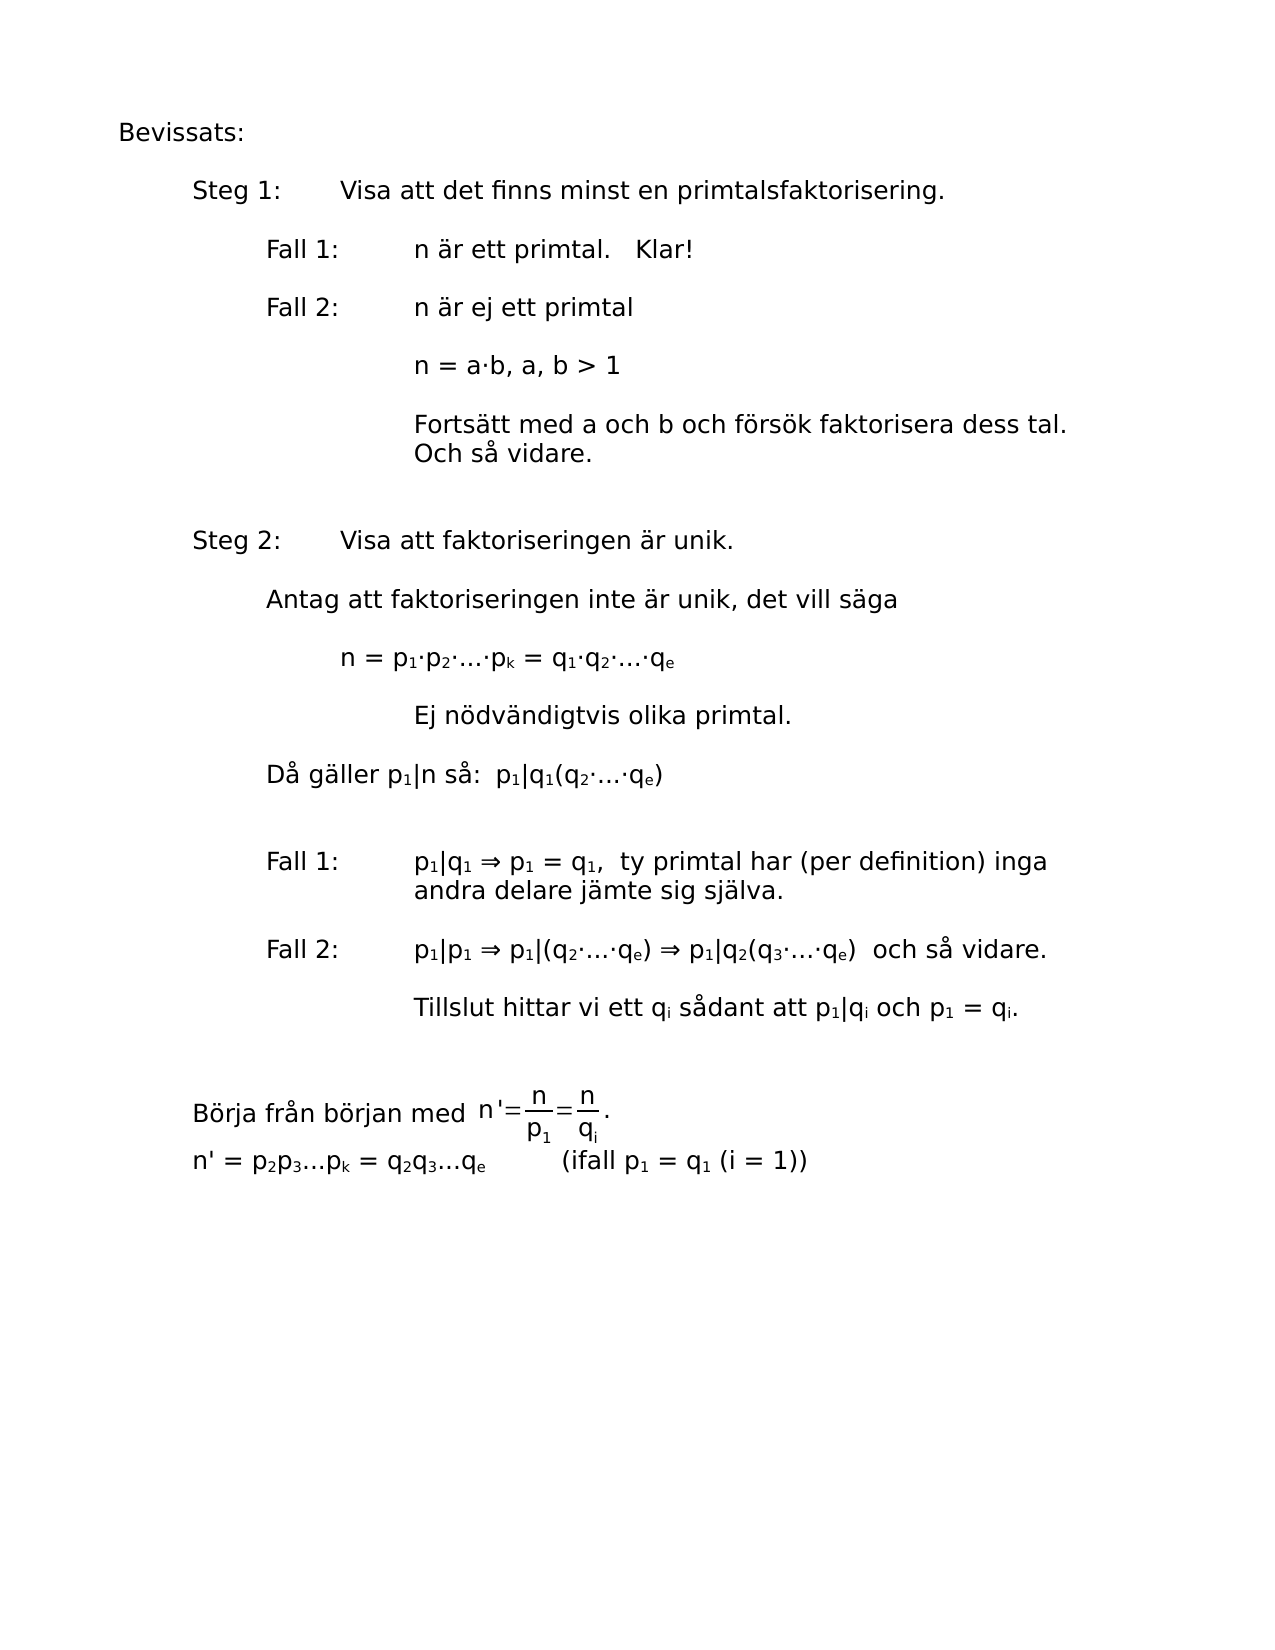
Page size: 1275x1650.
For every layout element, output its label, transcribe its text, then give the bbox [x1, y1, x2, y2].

text Antag att faktoriseringen inte är unik, det vill säga [118, 585, 1157, 614]
text Då gäller p1|n så: p1|q1(q2⋅...⋅qe) [118, 760, 1157, 789]
text n = a⋅b, a, b > 1 [118, 351, 1157, 381]
text Steg 2: Visa att faktoriseringen är unik. [118, 526, 1157, 556]
text andra delare jämte sig själva. [118, 876, 1157, 906]
text Fortsätt med a och b och försök faktorisera dess tal. [118, 410, 1157, 439]
text Fall 1: p1|q1 ⇒ p1 = q1, ty primtal har (per definition) inga [118, 847, 1157, 876]
text Och så vidare. [118, 439, 1157, 468]
text n' = p2p3...pk = q2q3...qe (ifall p1 = q1 (i = 1)) [118, 1146, 1157, 1176]
text Ej nödvändigtvis olika primtal. [118, 701, 1157, 731]
text Steg 1: Visa att det finns minst en primtalsfaktorisering. [118, 176, 1157, 206]
text Tillslut hittar vi ett qi sådant att p1|qi och p1 = qi. [118, 993, 1157, 1022]
text Fall 2: p1|p1 ⇒ p1|(q2⋅...⋅qe) ⇒ p1|q2(q3⋅...⋅qe) och så vidare. [118, 935, 1157, 964]
text Börja från början med [118, 1081, 1157, 1146]
text Fall 1: n är ett primtal. Klar! [118, 235, 1157, 264]
text Bevissats: [118, 118, 1157, 147]
text Fall 2: n är ej ett primtal [118, 293, 1157, 322]
text n = p1⋅p2⋅...⋅pk = q1⋅q2⋅...⋅qe [118, 643, 1157, 672]
